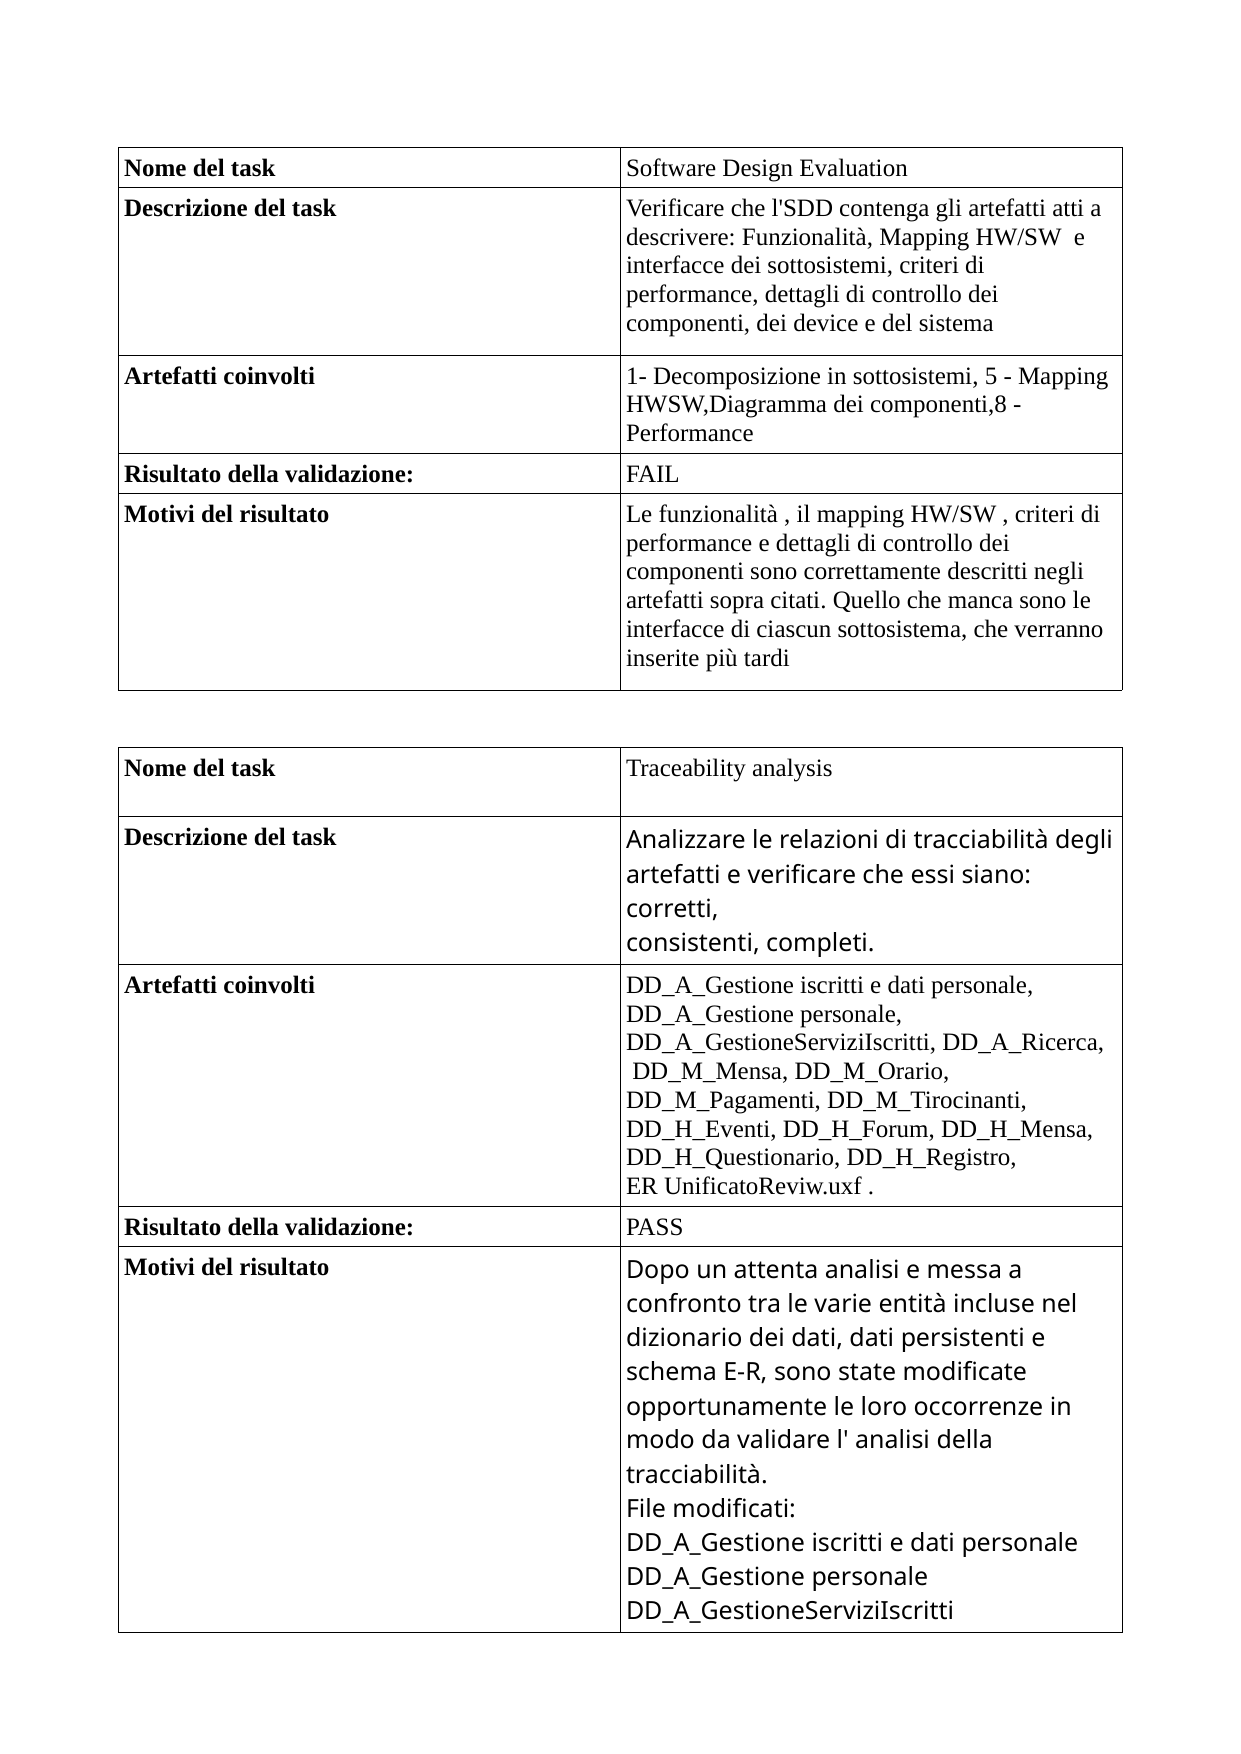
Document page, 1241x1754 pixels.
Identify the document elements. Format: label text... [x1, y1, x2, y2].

table_cell Le funzionalità , il mapping HW/SW , criteri di performance e dettagli di controllo dei componenti sono correttamente descritti negli artefatti sopra citati. Quello che manca sono le interfacce di ciascun sottosistema, che verranno inserite più tardi [621, 494, 1122, 690]
table_cell Risultato della validazione: [119, 1207, 620, 1246]
table_cell Analizzare le relazioni di tracciabilità degli artefatti e verificare che essi siano: corretti, consistenti, completi. [621, 817, 1122, 964]
table_cell Dopo un attenta analisi e messa a confronto tra le varie entità incluse nel dizionario dei dati, dati persistenti e schema E-R, sono state modificate opportunamente le loro occorrenze in modo da validare l' analisi della tracciabilità. File modificati: DD_A_Gestione iscritti e dati personale DD_A_Gestione personale DD_A_GestioneServiziIscritti [621, 1247, 1122, 1632]
table_cell Verificare che l'SDD contenga gli artefatti atti a descrivere: Funzionalità, Mapping HW/SW e interfacce dei sottosistemi, criteri di performance, dettagli di controllo dei componenti, dei device e del sistema [621, 188, 1122, 355]
table_cell FAIL [621, 454, 1122, 493]
table_header Nome del task [119, 148, 620, 187]
table_cell Motivi del risultato [119, 494, 620, 690]
table_cell DD_A_Gestione iscritti e dati personale, DD_A_Gestione personale, DD_A_GestioneServiziIscritti, DD_A_Ricerca, DD_M_Mensa, DD_M_Orario, DD_M_Pagamenti, DD_M_Tirocinanti, DD_H_Eventi, DD_H_Forum, DD_H_Mensa, DD_H_Questionario, DD_H_Registro, ER UnificatoReviw.uxf . [621, 965, 1122, 1206]
table_cell Descrizione del task [119, 188, 620, 355]
table_cell Artefatti coinvolti [119, 965, 620, 1206]
table_header Nome del task [119, 748, 620, 816]
table_cell Artefatti coinvolti [119, 356, 620, 453]
table_header Software Design Evaluation [621, 148, 1122, 187]
table_cell 1- Decomposizione in sottosistemi, 5 - Mapping HWSW,Diagramma dei componenti,8 - Performance [621, 356, 1122, 453]
table_cell PASS [621, 1207, 1122, 1246]
table_cell Risultato della validazione: [119, 454, 620, 493]
table_cell Descrizione del task [119, 817, 620, 964]
table_cell Motivi del risultato [119, 1247, 620, 1632]
table_header Traceability analysis [621, 748, 1122, 816]
